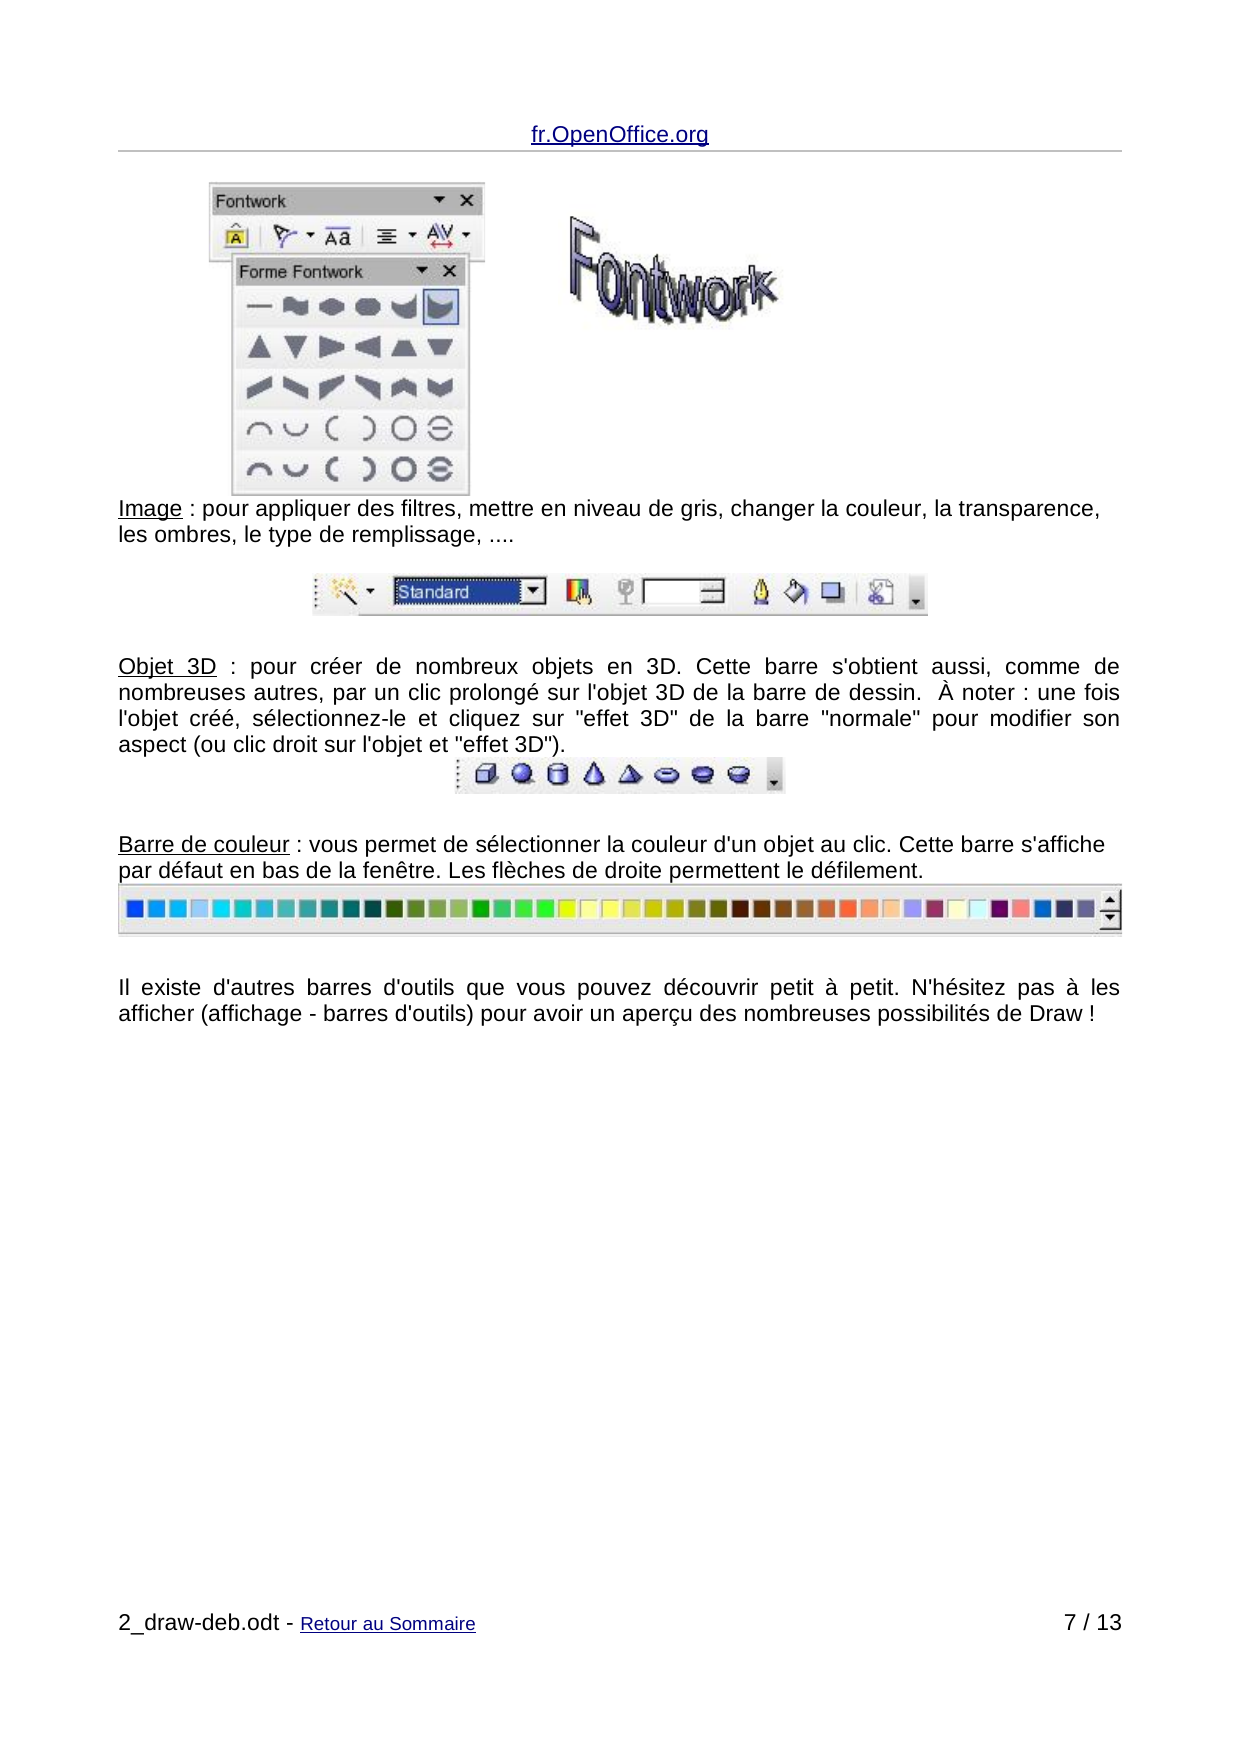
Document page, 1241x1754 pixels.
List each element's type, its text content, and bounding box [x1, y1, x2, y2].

picture [208, 181, 486, 496]
picture [118, 883, 1123, 937]
picture [558, 204, 785, 333]
text Image : pour appliquer des filtres, mettre en niveau de gris, changer la couleur, la transparence, les ombres, le type de remplissage, .... [118, 182, 1122, 574]
text Objet 3D : pour créer de nombreux objets en 3D. Cette barre s'obtient aussi, comme de nombreuses autres, par un clic prolongé sur l'objet 3D de la barre de dessin. À noter : une fois l'objet créé, sélectionnez-le et cliquez sur "effet 3D" de la barre "normale" pour modifier son aspect (ou clic droit sur l'objet et "effet 3D"). [118, 653, 1122, 758]
text Il existe d'autres barres d'outils que vous pouvez découvrir petit à petit. N'hésitez pas à les afficher (affichage - barres d'outils) pour avoir un aperçu des nombreuses possibilités de Draw ! [118, 974, 1122, 1026]
picture [312, 573, 928, 616]
text Barre de couleur : vous permet de sélectionner la couleur d'un objet au clic. Cette barre s'affiche par défaut en bas de la fenêtre. Les flèches de droite permettent le défilement. [118, 831, 1122, 883]
picture [454, 757, 786, 794]
